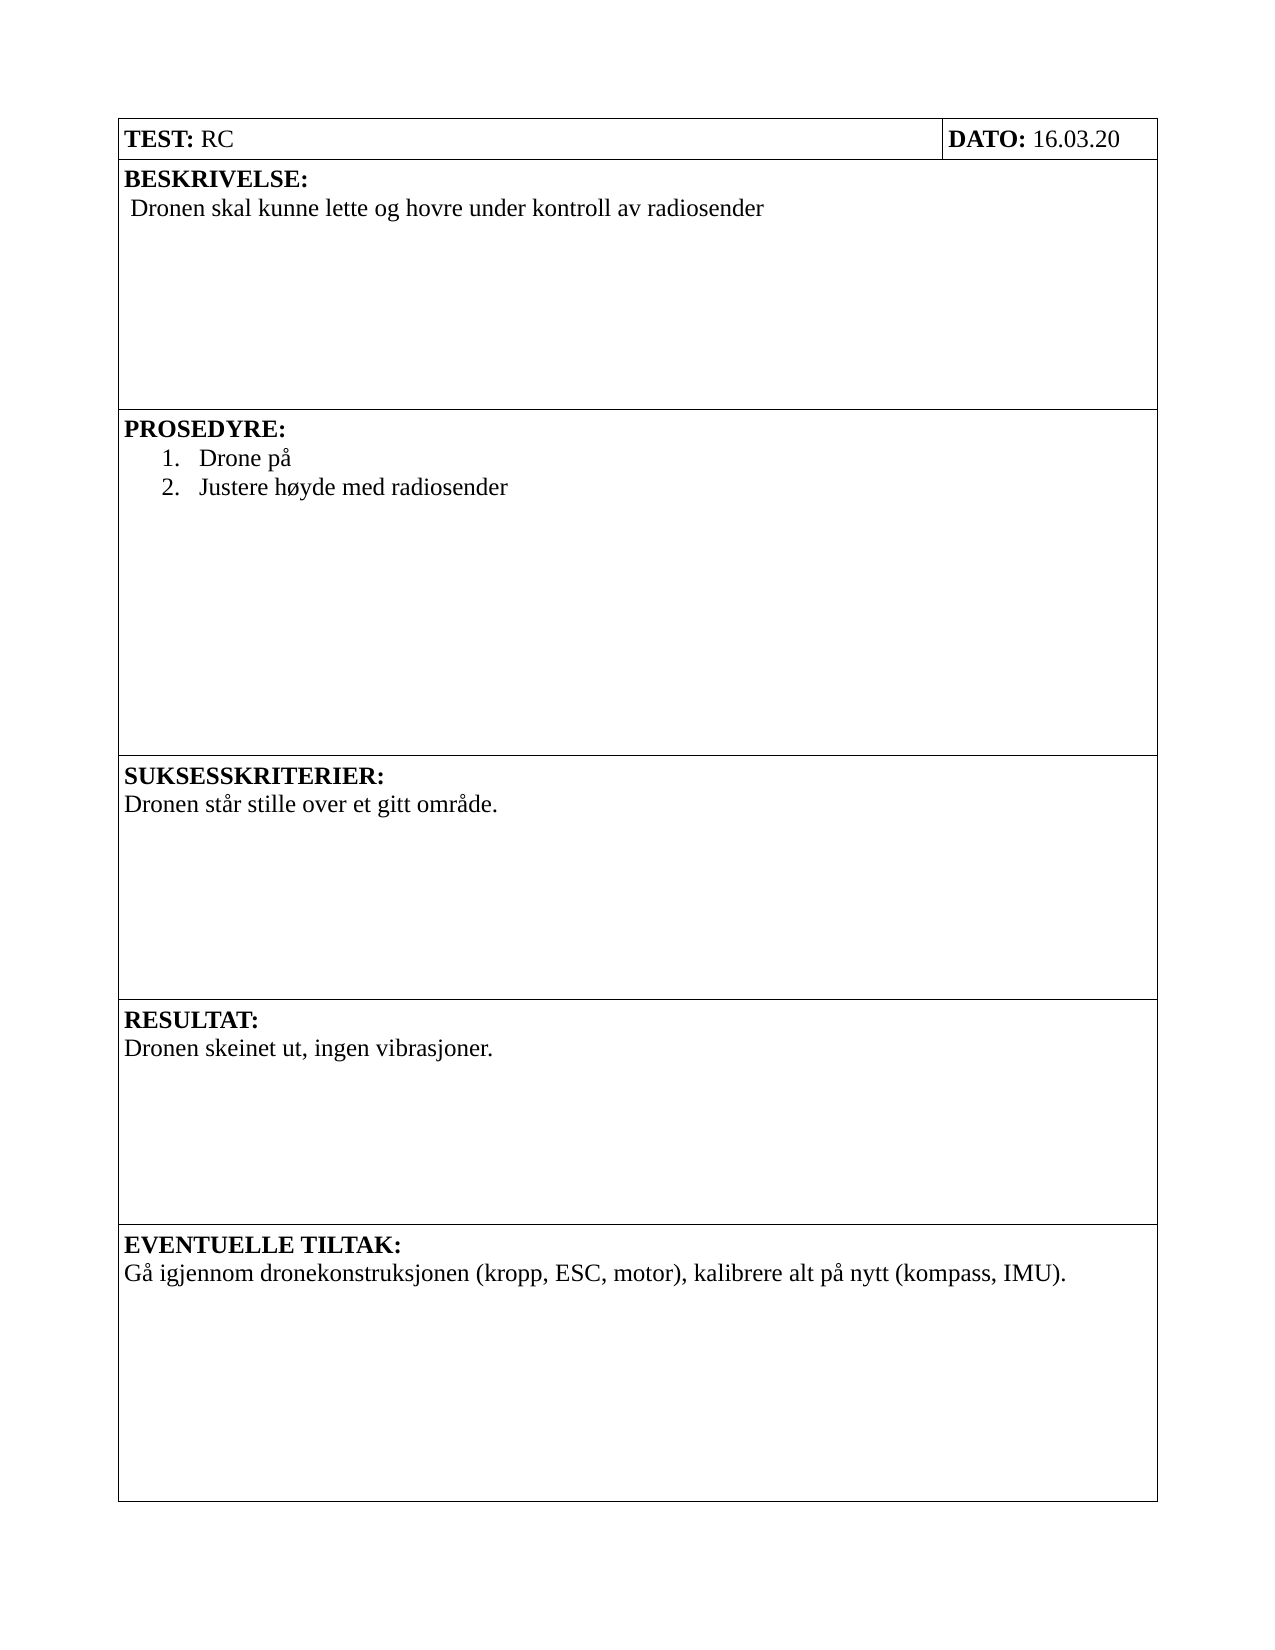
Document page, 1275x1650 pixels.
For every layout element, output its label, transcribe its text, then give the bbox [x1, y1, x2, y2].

table_header TEST: RC [119, 119, 942, 158]
table_header DATO: 16.03.20 [943, 119, 1157, 158]
table_cell BESKRIVELSE: Dronen skal kunne lette og hovre under kontroll av radiosender [119, 160, 1157, 409]
table_cell PROSEDYRE: Drone på Justere høyde med radiosender [119, 410, 1157, 755]
table_cell ­EVENTUELLE TILTAK: Gå igjennom dronekonstruksjonen (kropp, ESC, motor), kalibrere alt på nytt (kompass, IMU). [119, 1225, 1157, 1501]
table_cell RESULTAT: Dronen skeinet ut, ingen vibrasjoner. [119, 1000, 1157, 1224]
table_cell SUKSESSKRITERIER: Dronen står stille over et gitt område. [119, 756, 1157, 999]
